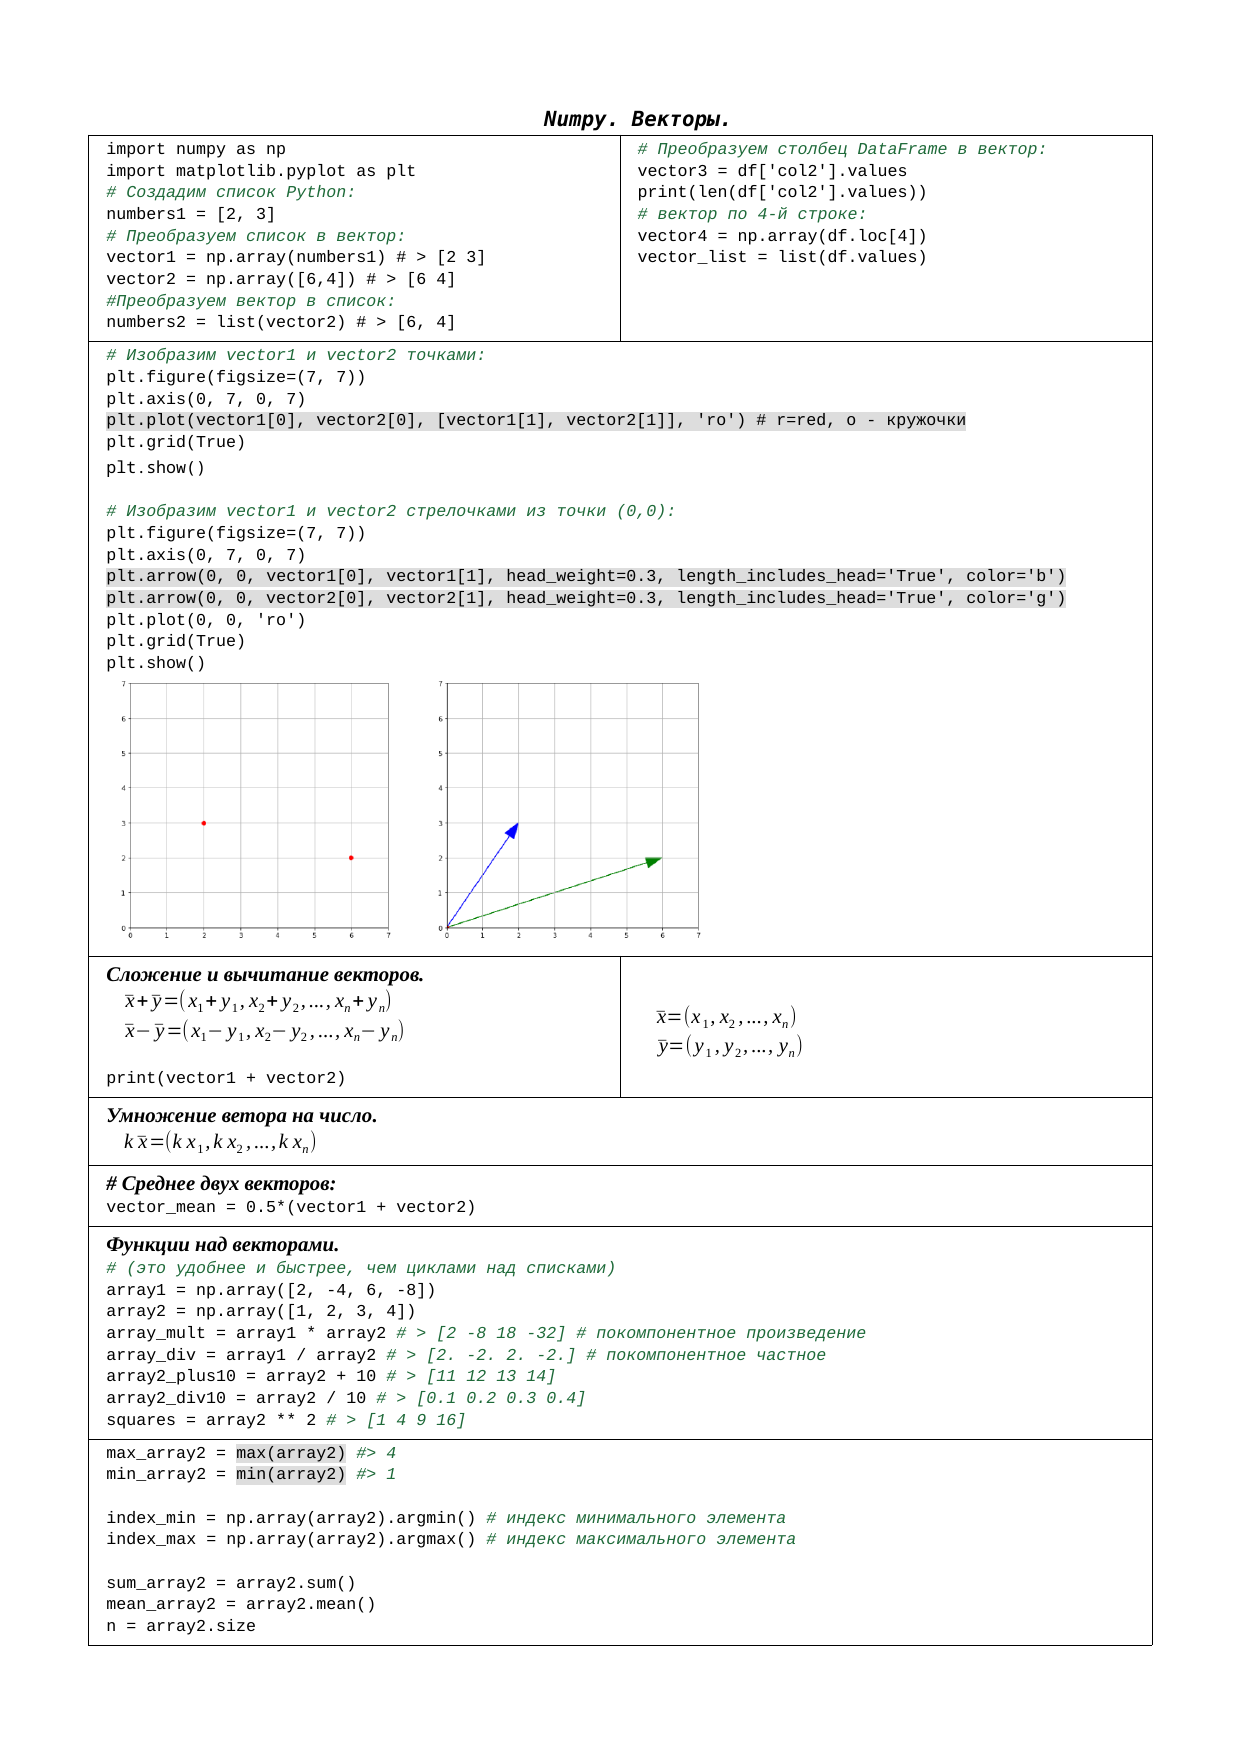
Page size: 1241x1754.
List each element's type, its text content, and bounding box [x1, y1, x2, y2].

table_cell # Среднее двух векторов: vector_mean = 0.5*(vector1 + vector2) [89, 1166, 1152, 1226]
picture [433, 676, 704, 942]
table_cell max_array2 = max(array2) #> 4 min_array2 = min(array2) #> 1 index_min = np.array(array2).argmin() # индекс минимального элемента index_max = np.array(array2).argmax() # индекс максимального элемента sum_array2 = array2.sum() mean_array2 = array2.mean() n = array2.size [89, 1440, 1152, 1645]
table_cell [621, 957, 1152, 1097]
table_cell # Изобразим vector1 и vector2 точками: plt.figure(figsize=(7, 7)) plt.axis(0, 7, 0, 7) plt.plot(vector1[0], vector2[0], [vector1[1], vector2[1]], 'ro') # r=red, o - кружочки plt.grid(True) plt.show() # Изобразим vector1 и vector2 стрелочками из точки (0,0): plt.figure(figsize=(7, 7)) plt.axis(0, 7, 0, 7) plt.arrow(0, 0, vector1[0], vector1[1], head_weight=0.3, length_includes_head='True', color='b') plt.arrow(0, 0, vector2[0], vector2[1], head_weight=0.3, length_includes_head='True', color='g') plt.plot(0, 0, 'ro') plt.grid(True) plt.show() [89, 342, 1152, 956]
subtitle Numpy. Векторы. [126, 107, 1152, 131]
table_header import numpy as np import matplotlib.pyplot as plt # Создадим список Python: numbers1 = [2, 3] # Преобразуем список в вектор: vector1 = np.array(numbers1) # > [2 3] vector2 = np.array([6,4]) # > [6 4] #Преобразуем вектор в список: numbers2 = list(vector2) # > [6, 4] [89, 136, 620, 341]
table_cell Сложение и вычитание векторов. print(vector1 + vector2) [89, 957, 620, 1097]
picture [116, 676, 394, 942]
table_header # Преобразуем столбец DataFrame в вектор: vector3 = df['col2'].values print(len(df['col2'].values)) # вектор по 4-й строке: vector4 = np.array(df.loc[4]) vector_list = list(df.values) [621, 136, 1152, 341]
table_cell Функции над векторами. # (это удобнее и быстрее, чем циклами над списками) array1 = np.array([2, -4, 6, -8]) array2 = np.array([1, 2, 3, 4]) array_mult = array1 * array2 # > [2 -8 18 -32] # покомпонентное произведение array_div = array1 / array2 # > [2. -2. 2. -2.] # покомпонентное частное array2_plus10 = array2 + 10 # > [11 12 13 14] array2_div10 = array2 / 10 # > [0.1 0.2 0.3 0.4] squares = array2 ** 2 # > [1 4 9 16] [89, 1227, 1152, 1438]
table_cell Умножение ветора на число. [89, 1098, 1152, 1165]
